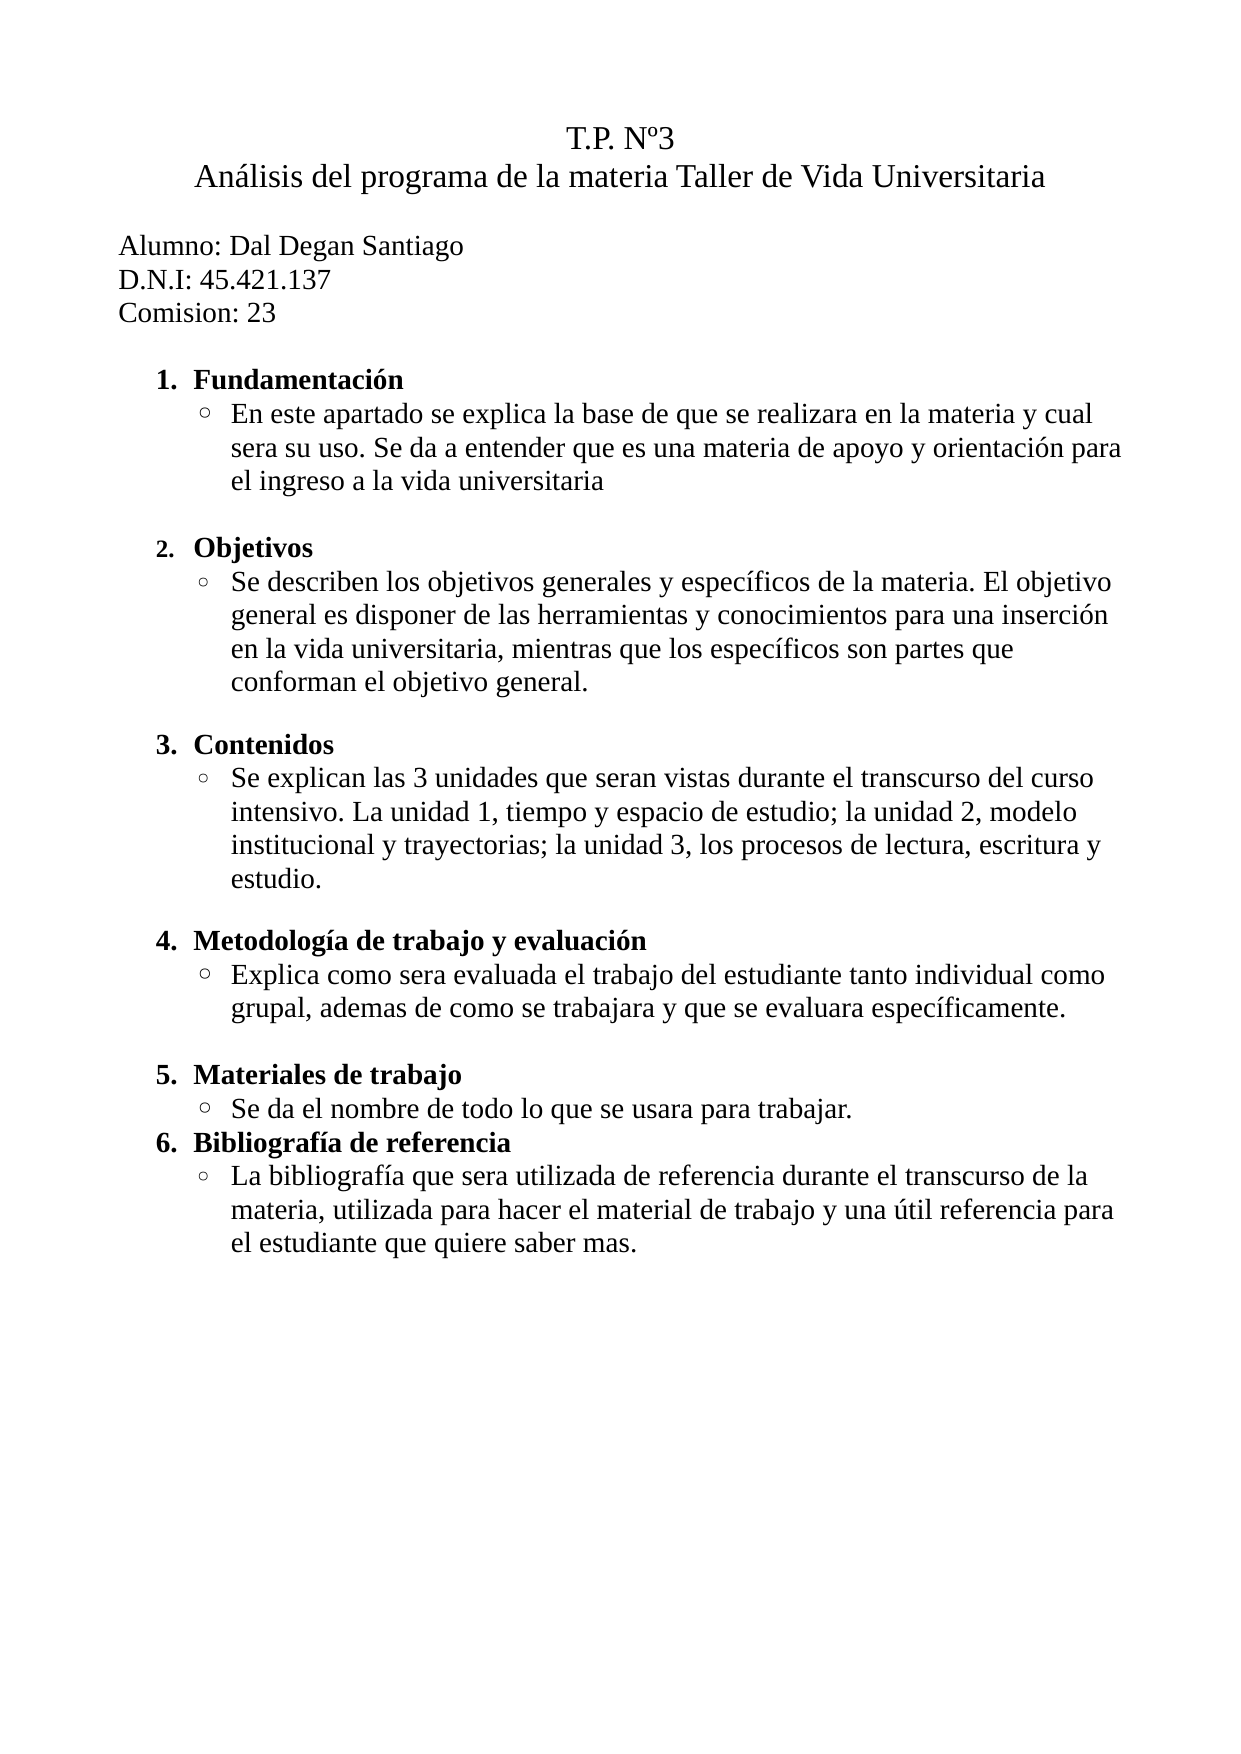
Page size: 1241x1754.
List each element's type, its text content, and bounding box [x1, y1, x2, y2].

list Se explican las 3 unidades que seran vistas durante el transcurso del curso intensivo. La unidad 1, tiempo y espacio de estudio; la unidad 2, modelo institucional y trayectorias; la unidad 3, los procesos de lectura, escritura y estudio. [193, 760, 1122, 923]
list Metodología de trabajo y evaluación [156, 923, 1122, 957]
text T.P. Nº3 [118, 118, 1122, 156]
list Fundamentación [156, 362, 1122, 396]
text Comision: 23 [118, 295, 1122, 329]
text Alumno: Dal Degan Santiago [118, 228, 1122, 262]
text D.N.I: 45.421.137 [118, 262, 1122, 295]
text Análisis del programa de la materia Taller de Vida Universitaria [118, 156, 1122, 195]
list Explica como sera evaluada el trabajo del estudiante tanto individual como grupal, ademas de como se trabajara y que se evaluara específicamente. [193, 957, 1122, 1057]
list Objetivos [156, 530, 1122, 564]
list En este apartado se explica la base de que se realizara en la materia y cual sera su uso. Se da a entender que es una materia de apoyo y orientación para el ingreso a la vida universitaria [193, 396, 1122, 530]
list Se describen los objetivos generales y específicos de la materia. El objetivo general es disponer de las herramientas y conocimientos para una inserción en la vida universitaria, mientras que los específicos son partes que conforman el objetivo general. [193, 564, 1122, 727]
list Bibliografía de referencia [156, 1125, 1122, 1158]
list Se da el nombre de todo lo que se usara para trabajar. [193, 1091, 1122, 1125]
list Materiales de trabajo [156, 1057, 1122, 1091]
list Contenidos [156, 727, 1122, 760]
list La bibliografía que sera utilizada de referencia durante el transcurso de la materia, utilizada para hacer el material de trabajo y una útil referencia para el estudiante que quiere saber mas. [193, 1158, 1122, 1259]
